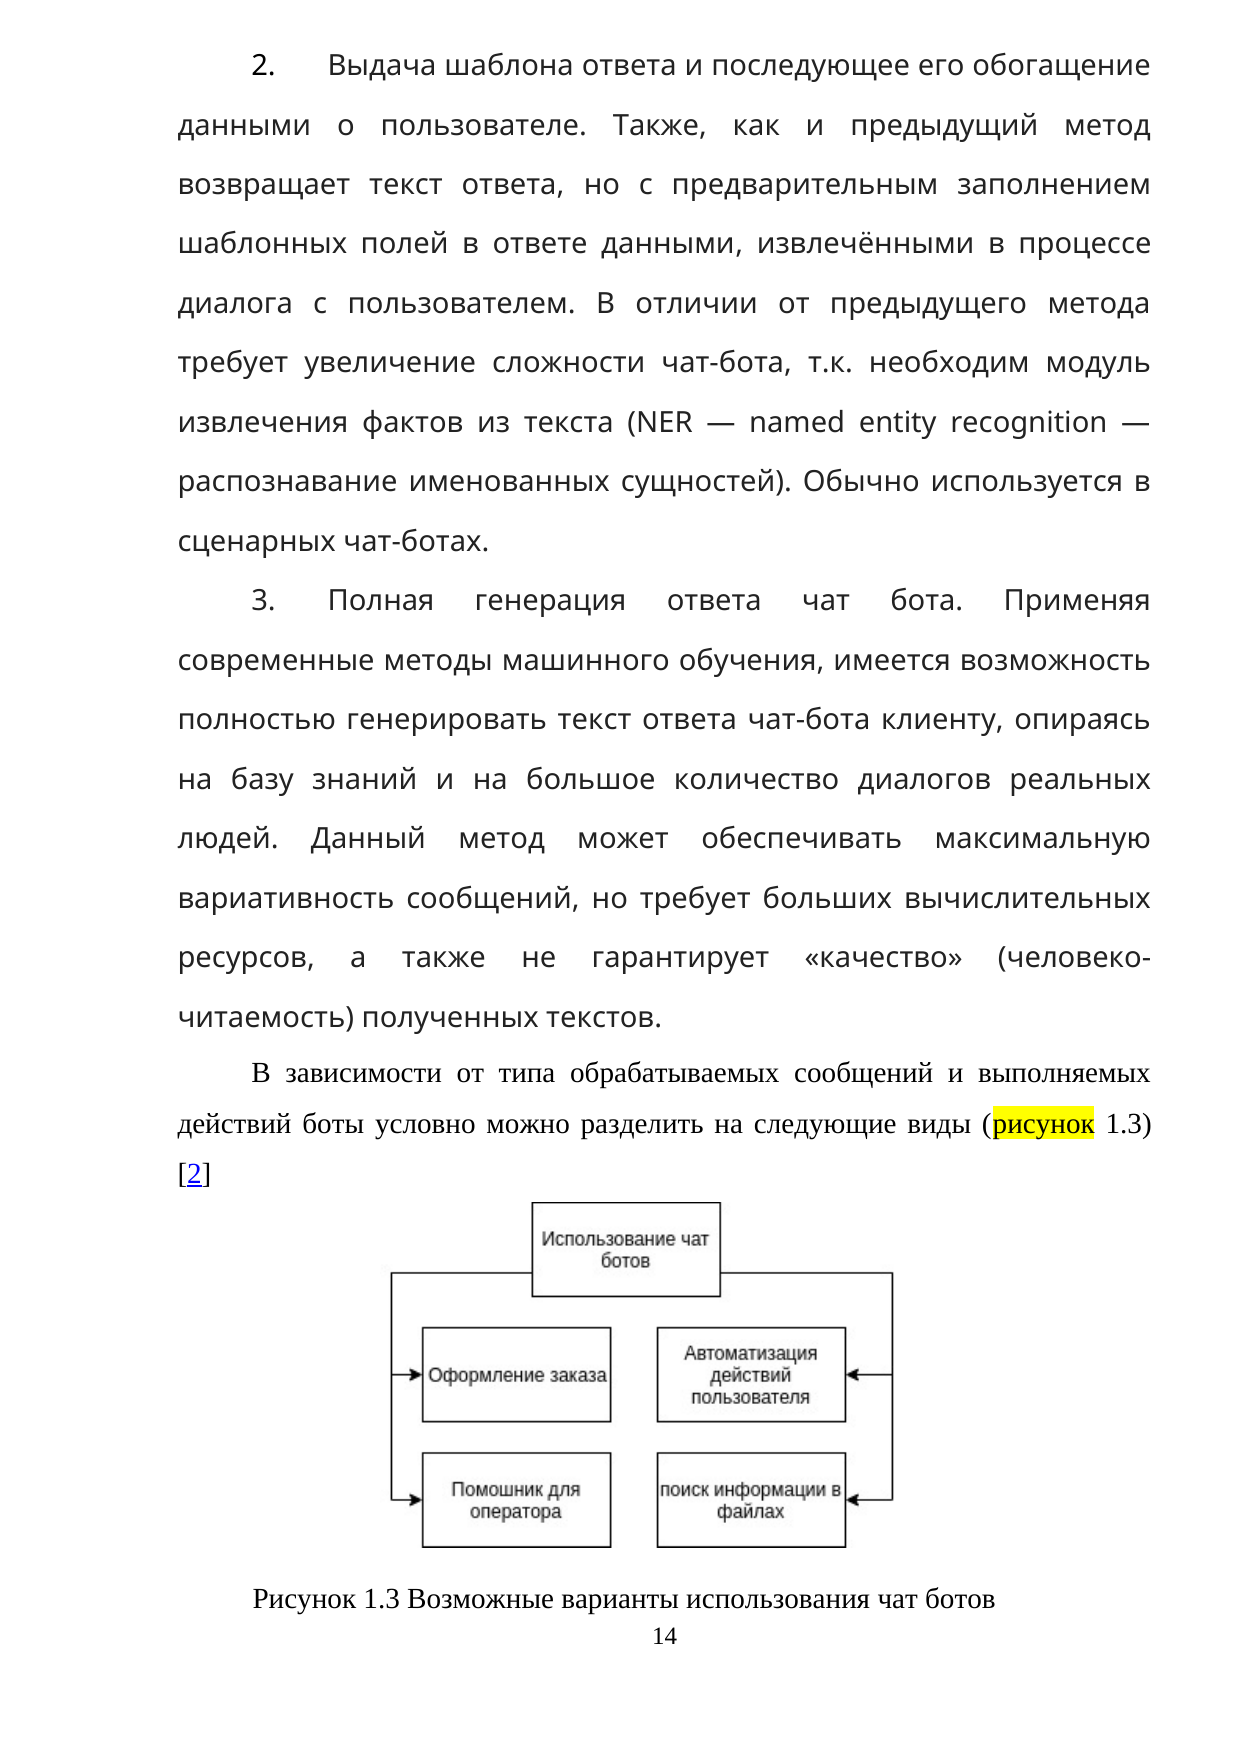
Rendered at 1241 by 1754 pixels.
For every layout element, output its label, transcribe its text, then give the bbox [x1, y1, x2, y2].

list Полная генерация ответа чат бота. Применяя современные методы машинного обучения, имеется возможность полностью генерировать текст ответа чат-бота клиенту, опираясь на базу знаний и на большое количество диалогов реальных людей. Данный метод может обеспечивать максимальную вариативность сообщений, но требует больших вычислительных ресурсов, а также не гарантирует «качество» (человеко-читаемость) полученных текстов. [177, 580, 1152, 1036]
list Выдача шаблона ответа и последующее его обогащение данными о пользователе. Также, как и предыдущий метод возвращает текст ответа, но с предварительным заполнением шаблонных полей в ответе данными, извлечёнными в процессе диалога с пользователем. В отличии от предыдущего метода требует увеличение сложности чат-бота, т.к. необходим модуль извлечения фактов из текста (NER — named entity recognition — распознавание именованных сущностей). Обычно используется в сценарных чат-ботах. [177, 44, 1152, 560]
text Рисунок 1.3 Возможные варианты использования чат ботов [177, 1206, 1152, 1615]
text В зависимости от типа обрабатываемых сообщений и выполняемых действий боты условно можно разделить на следующие виды (рисунок 1.3) [2] [177, 1056, 1152, 1190]
picture [380, 1202, 905, 1548]
